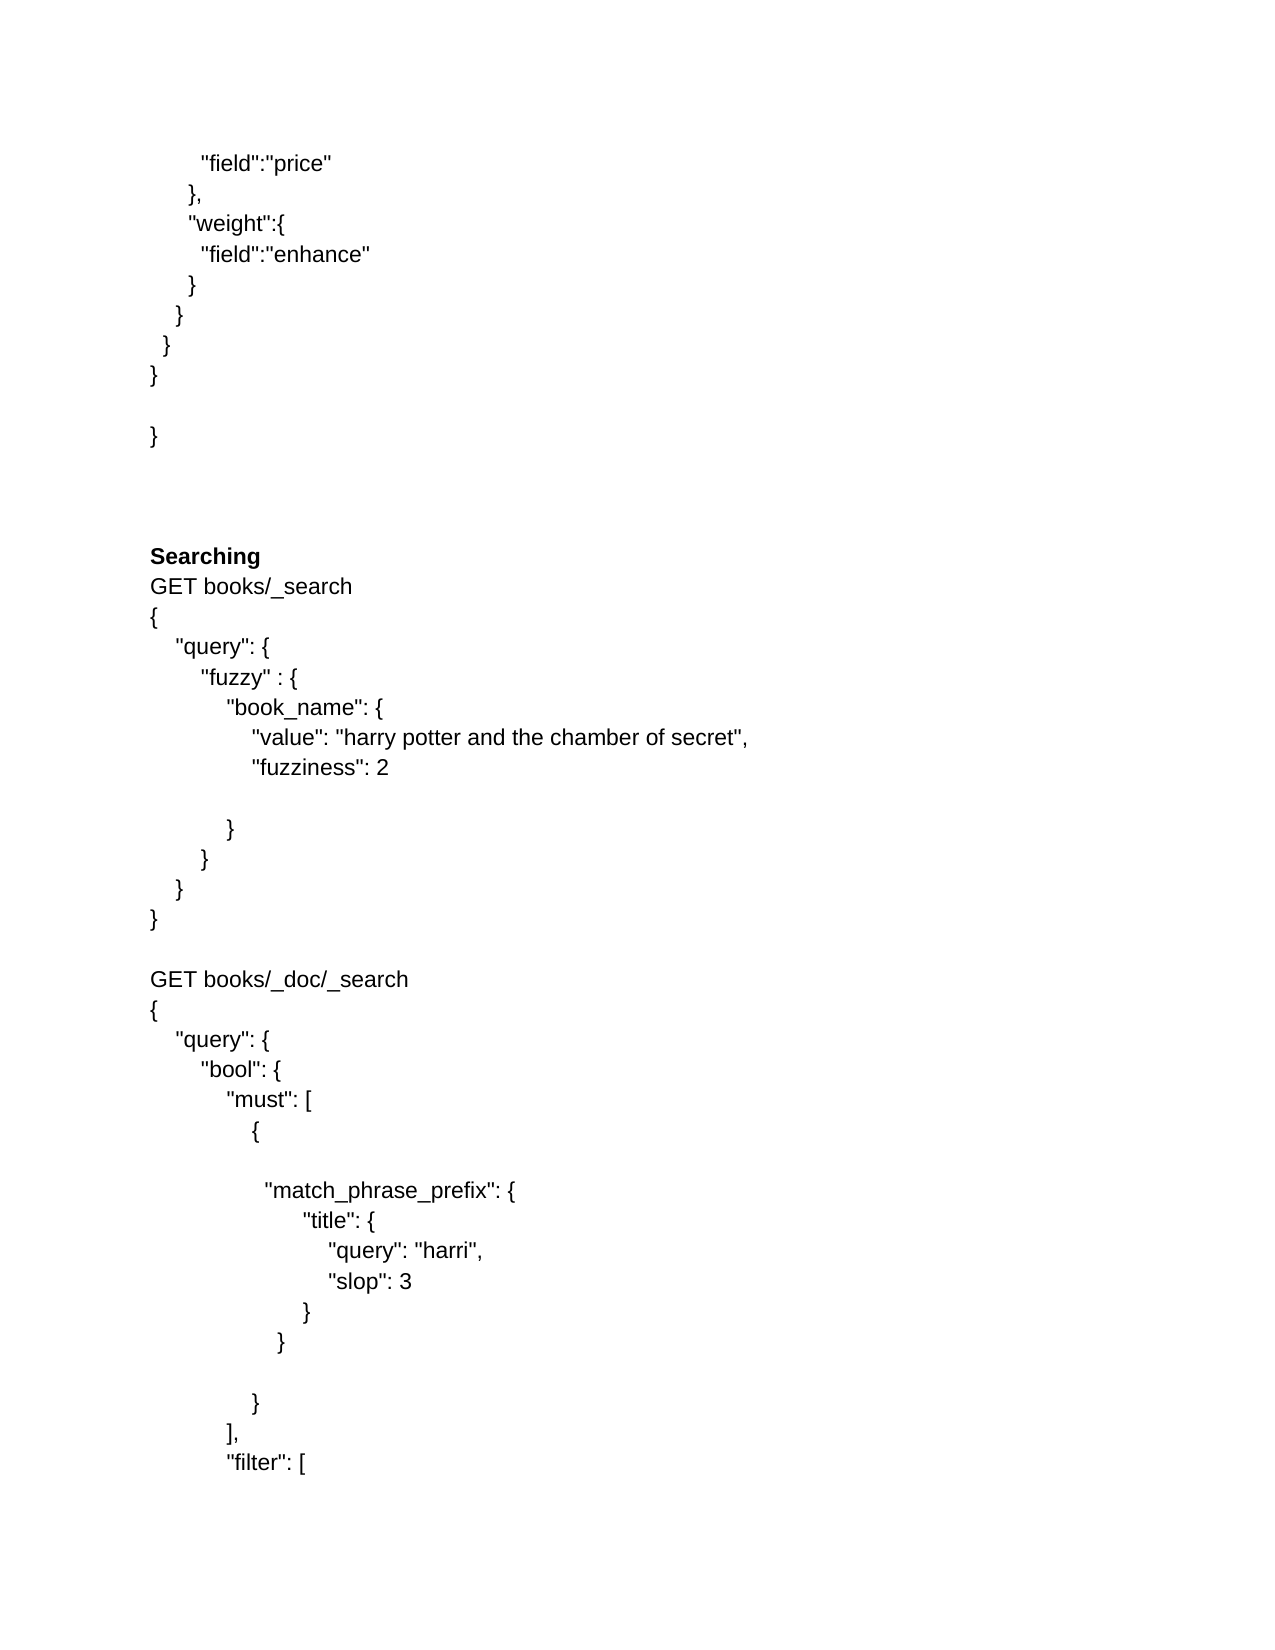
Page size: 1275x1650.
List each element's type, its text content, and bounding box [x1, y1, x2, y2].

text GET books/_doc/_search [150, 966, 1125, 992]
text "filter": [ [150, 1449, 1125, 1475]
text "weight":{ [150, 210, 1125, 237]
text } [150, 301, 1125, 327]
text } [150, 845, 1125, 871]
text } [150, 1388, 1125, 1415]
text Searching [150, 543, 1125, 569]
text "match_phrase_prefix": { [150, 1177, 1125, 1203]
text } [150, 422, 1125, 448]
text "query": { [150, 633, 1125, 660]
text }, [150, 180, 1125, 207]
text "bool": { [150, 1056, 1125, 1083]
text "field":"price" [150, 150, 1125, 176]
text "title": { [150, 1207, 1125, 1234]
text } [150, 361, 1125, 388]
text "book_name": { [150, 694, 1125, 720]
text "fuzziness": 2 [150, 754, 1125, 781]
text } [150, 905, 1125, 932]
text "field":"enhance" [150, 241, 1125, 267]
text "value": "harry potter and the chamber of secret", [150, 724, 1125, 750]
text } [150, 331, 1125, 358]
text "fuzzy" : { [150, 663, 1125, 690]
text } [150, 1298, 1125, 1324]
text "must": [ [150, 1086, 1125, 1113]
text } [150, 875, 1125, 901]
text { [150, 1117, 1125, 1143]
text } [150, 271, 1125, 297]
text { [150, 996, 1125, 1022]
text GET books/_search [150, 573, 1125, 599]
text { [150, 603, 1125, 629]
text } [150, 1328, 1125, 1354]
text "query": { [150, 1026, 1125, 1052]
text "slop": 3 [150, 1268, 1125, 1294]
text } [150, 814, 1125, 841]
text "query": "harri", [150, 1237, 1125, 1264]
text ], [150, 1419, 1125, 1445]
